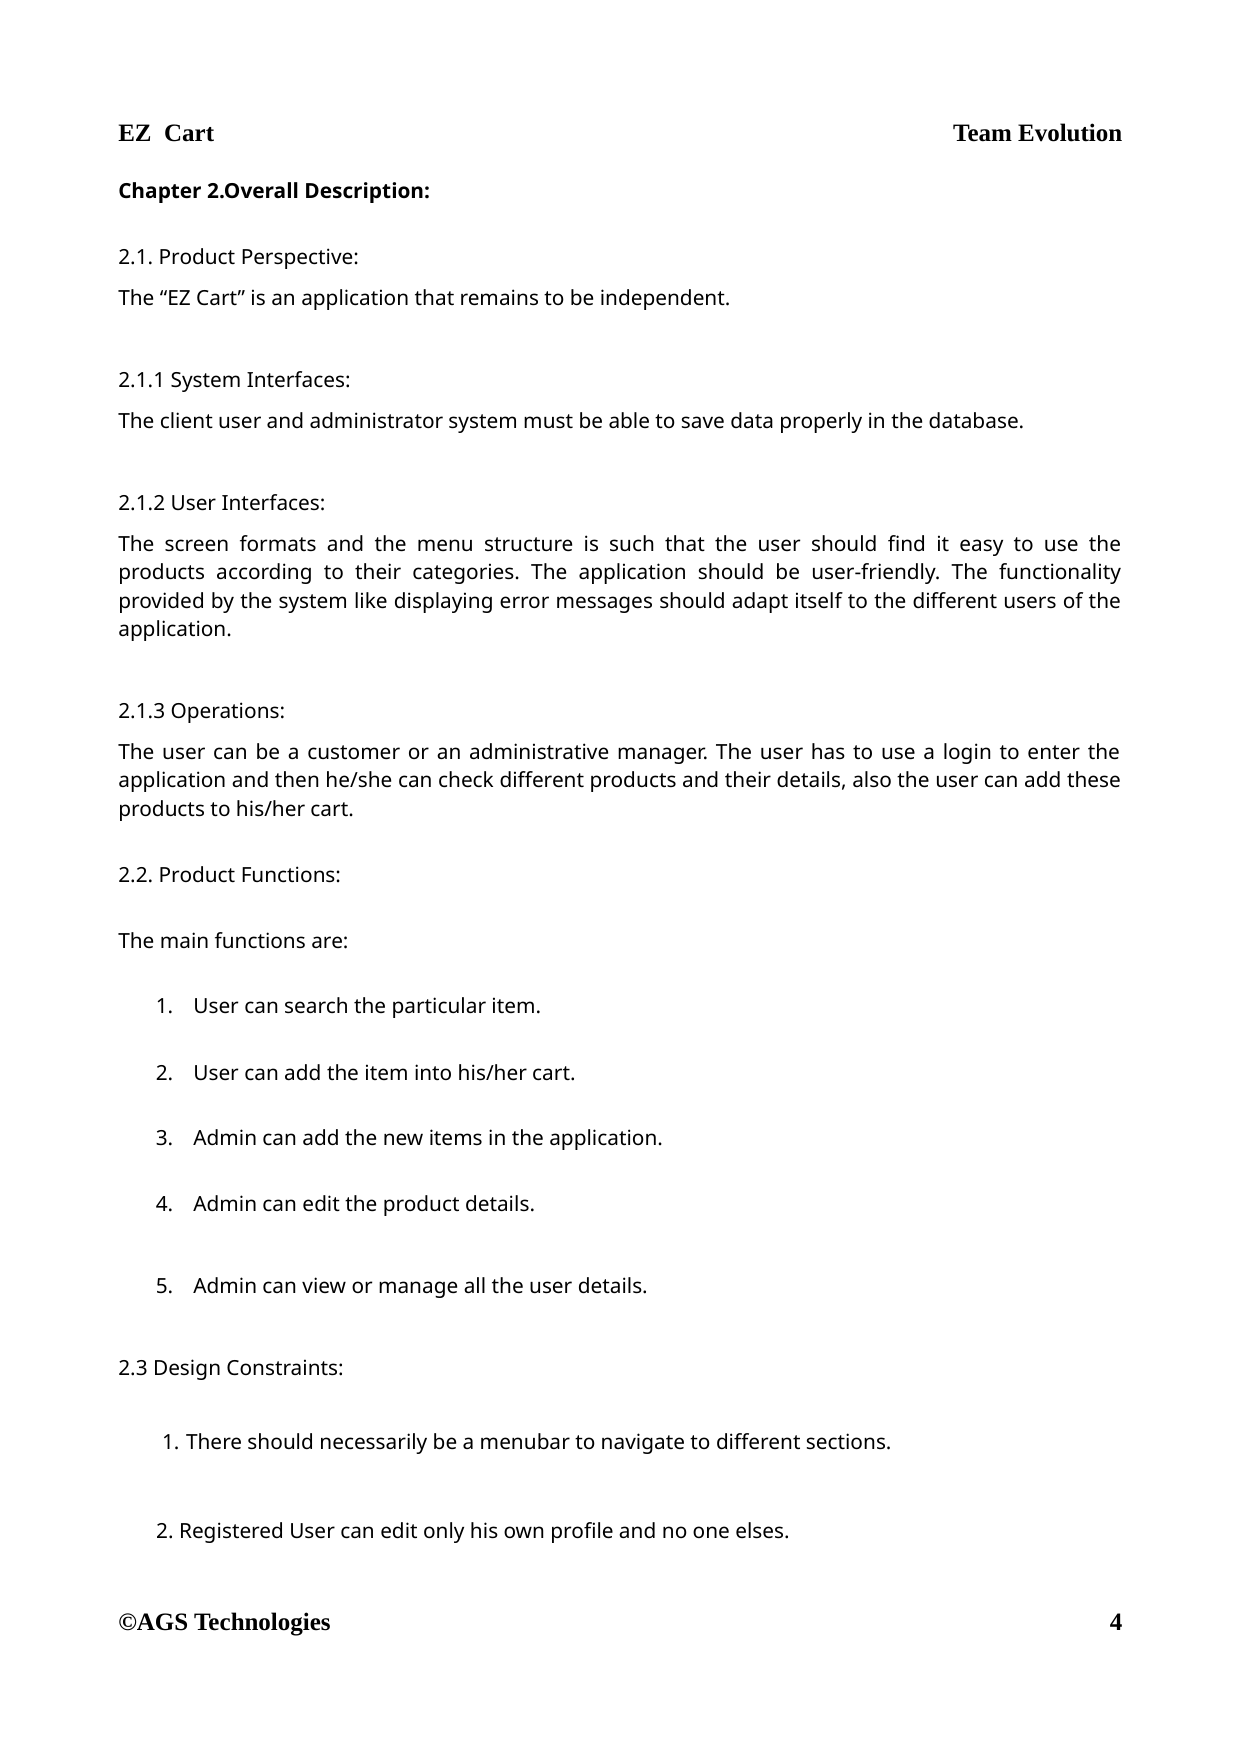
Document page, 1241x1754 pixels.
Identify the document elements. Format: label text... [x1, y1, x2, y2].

subtitle 2.1. Product Perspective: [118, 242, 1122, 271]
subtitle Admin can add the new items in the application. [156, 1123, 1122, 1152]
subtitle The main functions are: [118, 926, 1122, 954]
text The client user and administrator system must be able to save data properly in the database. [118, 406, 1122, 434]
subtitle Admin can edit the product details. [156, 1189, 1122, 1218]
text 2.1.2 User Interfaces: [118, 488, 1122, 516]
list Admin can view or manage all the user details. [156, 1271, 1122, 1300]
text The “EZ Cart” is an application that remains to be independent. [118, 283, 1122, 312]
text 1. There should necessarily be a menubar to navigate to different sections. [118, 1423, 1122, 1457]
text 2. Registered User can edit only his own profile and no one elses. [118, 1516, 1122, 1545]
subtitle User can add the item into his/her cart. [156, 1058, 1122, 1086]
text 2.3 Design Constraints: [118, 1353, 1122, 1382]
text 2.1.1 System Interfaces: [118, 365, 1122, 393]
text The screen formats and the menu structure is such that the user should find it easy to use the products according to their categories. The application should be user-friendly. The functionality provided by the system like displaying error messages should adapt itself to the different users of the application. [118, 529, 1122, 643]
text Chapter 2.Overall Description: [118, 176, 1122, 205]
subtitle User can search the particular item. [156, 992, 1122, 1020]
subtitle 2.2. Product Functions: [118, 860, 1122, 888]
text 2.1.3 Operations: [118, 696, 1122, 724]
text The user can be a customer or an administrative manager. The user has to use a login to enter the application and then he/she can check different products and their details, also the user can add these products to his/her cart. [118, 737, 1122, 822]
